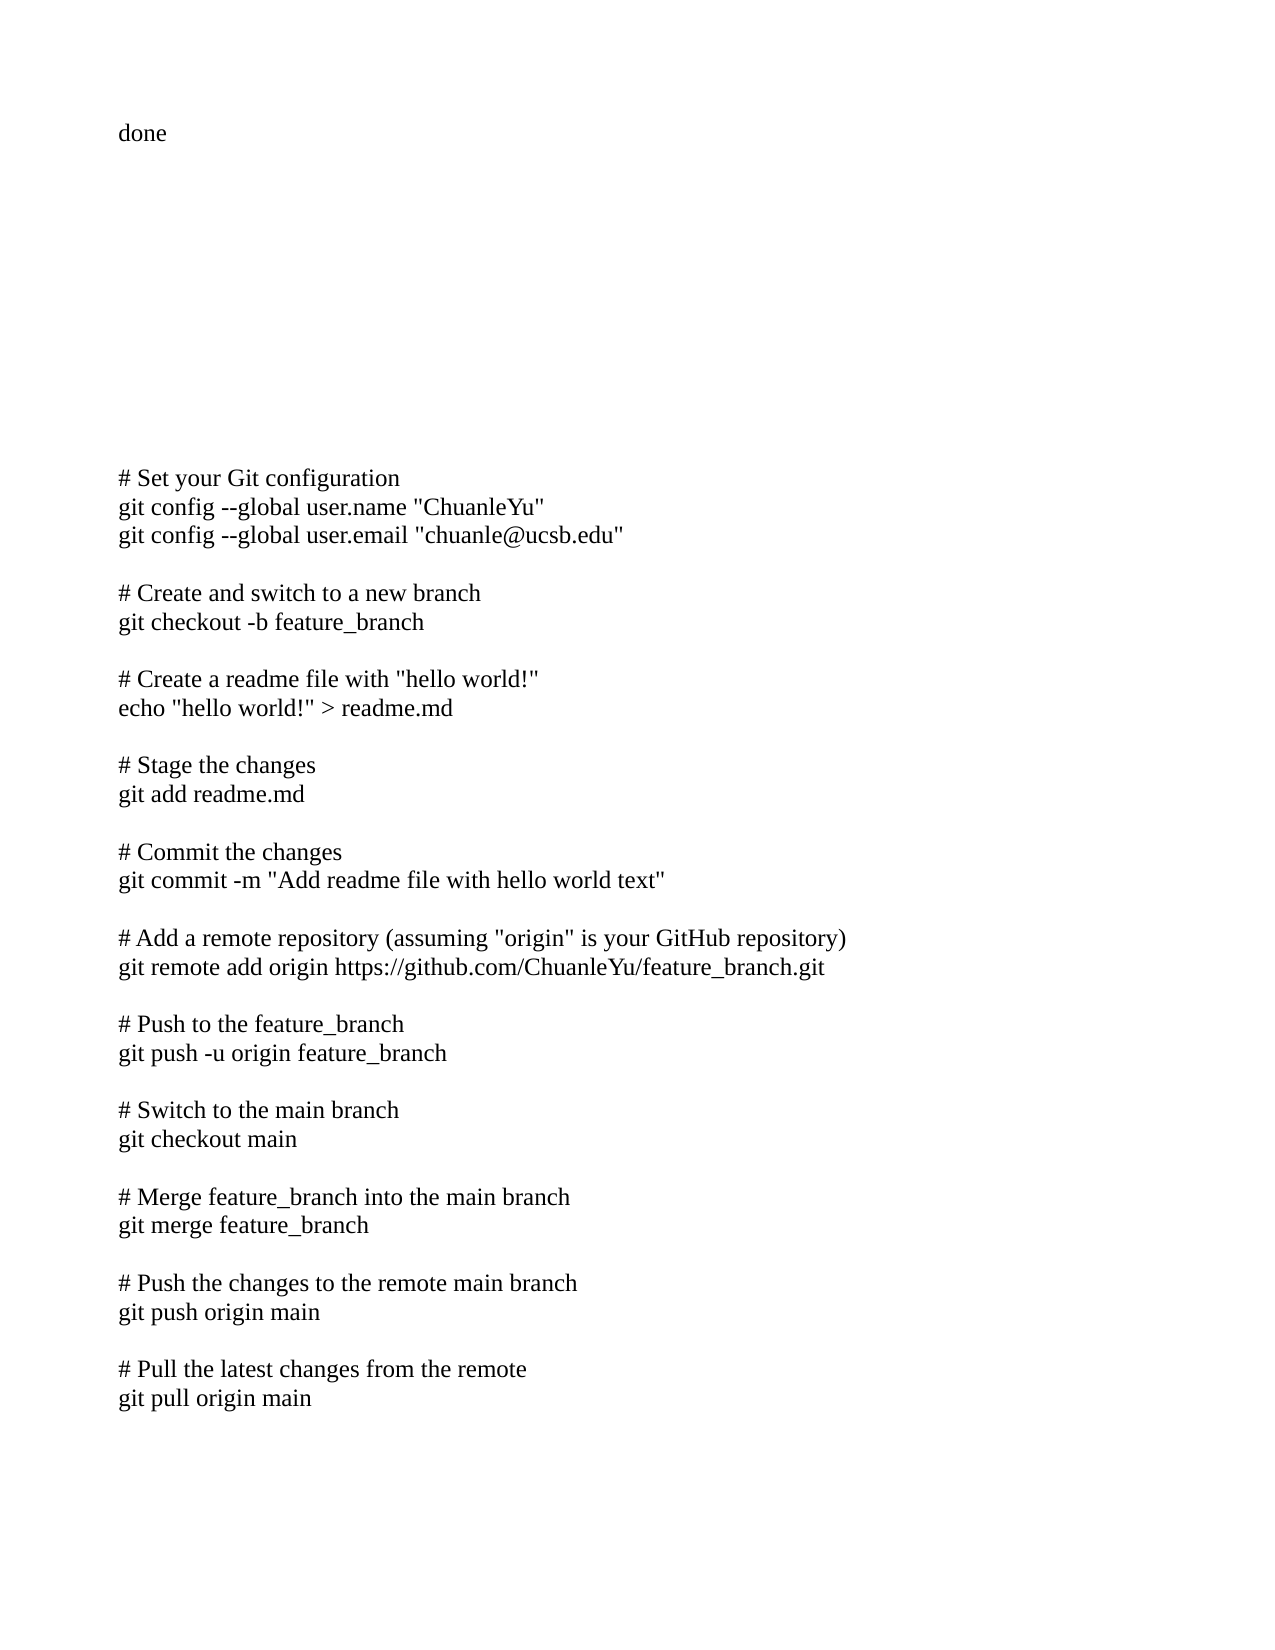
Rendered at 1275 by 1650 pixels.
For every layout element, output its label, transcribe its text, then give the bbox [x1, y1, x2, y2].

text echo "hello world!" > readme.md [118, 693, 1157, 722]
text # Add a remote repository (assuming "origin" is your GitHub repository) [118, 923, 1157, 952]
text git config --global user.name "ChuanleYu" [118, 492, 1157, 521]
text # Commit the changes [118, 837, 1157, 866]
text git pull origin main [118, 1383, 1157, 1412]
text # Stage the changes [118, 751, 1157, 779]
text done [118, 118, 1157, 147]
text git checkout main [118, 1124, 1157, 1153]
text # Push to the feature_branch [118, 1009, 1157, 1038]
text git config --global user.email "chuanle@ucsb.edu" [118, 521, 1157, 549]
text git remote add origin https://github.com/ChuanleYu/feature_branch.git [118, 952, 1157, 981]
text # Switch to the main branch [118, 1096, 1157, 1124]
text # Push the changes to the remote main branch [118, 1268, 1157, 1297]
text git push origin main [118, 1297, 1157, 1326]
text # Create a readme file with "hello world!" [118, 664, 1157, 693]
text git merge feature_branch [118, 1211, 1157, 1239]
text # Create and switch to a new branch [118, 578, 1157, 607]
text git add readme.md [118, 779, 1157, 808]
text git push -u origin feature_branch [118, 1038, 1157, 1067]
text # Pull the latest changes from the remote [118, 1354, 1157, 1383]
text git checkout -b feature_branch [118, 607, 1157, 636]
text # Merge feature_branch into the main branch [118, 1182, 1157, 1211]
text git commit -m "Add readme file with hello world text" [118, 866, 1157, 894]
text # Set your Git configuration [118, 463, 1157, 492]
